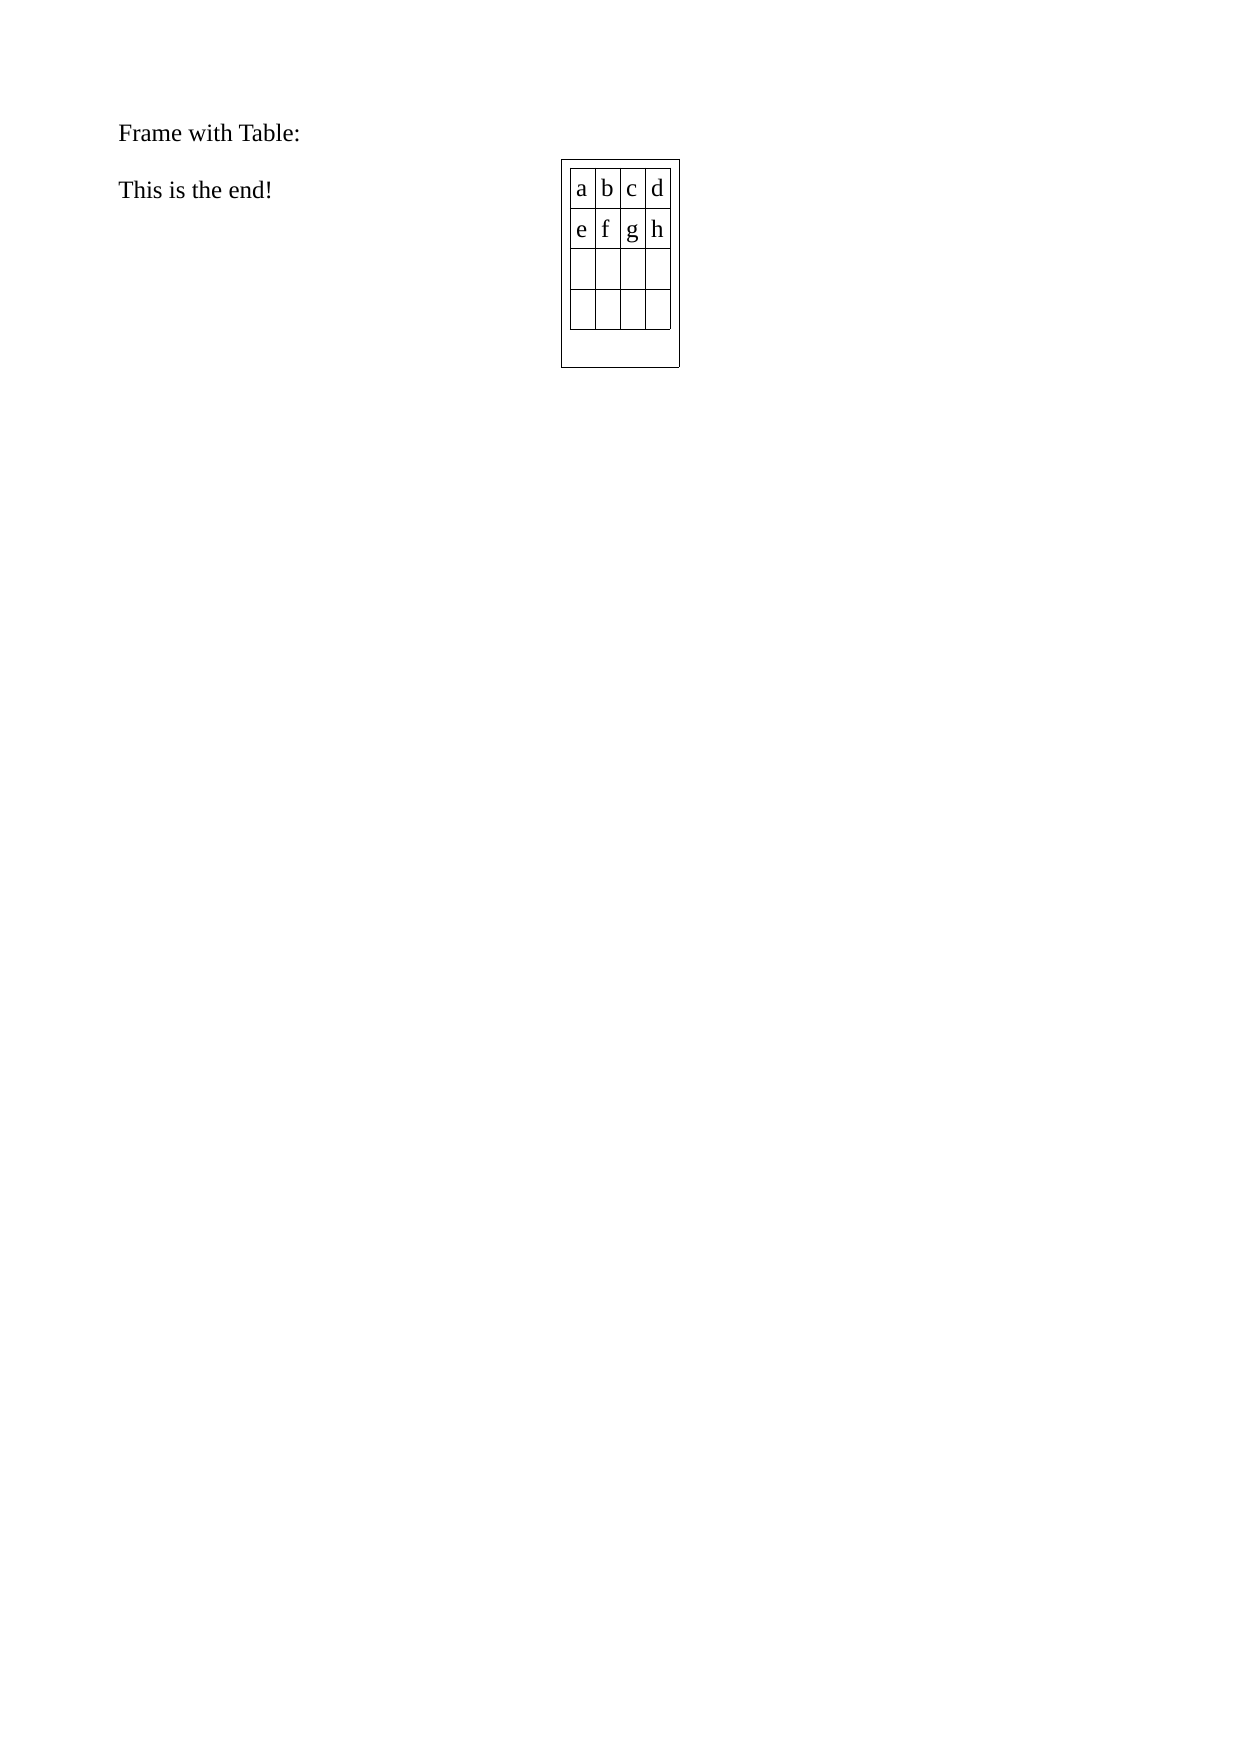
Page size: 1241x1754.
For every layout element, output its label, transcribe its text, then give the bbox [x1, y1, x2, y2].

table_header c [621, 169, 645, 208]
table_cell g [621, 209, 645, 248]
text Frame with Table: [118, 118, 1122, 147]
table_cell [621, 249, 645, 289]
table_cell [571, 290, 595, 329]
text This is the end! [118, 176, 561, 204]
table_header d [646, 169, 670, 208]
table_cell e [571, 209, 595, 248]
table_cell [646, 290, 670, 329]
table_cell h [646, 209, 670, 248]
table_cell f [596, 209, 620, 248]
text [680, 176, 1122, 204]
table_cell [621, 290, 645, 329]
table_cell [596, 290, 620, 329]
table_header a [571, 169, 595, 208]
table_cell [646, 249, 670, 289]
table_cell [596, 249, 620, 289]
table_header b [596, 169, 620, 208]
table_cell [571, 249, 595, 289]
